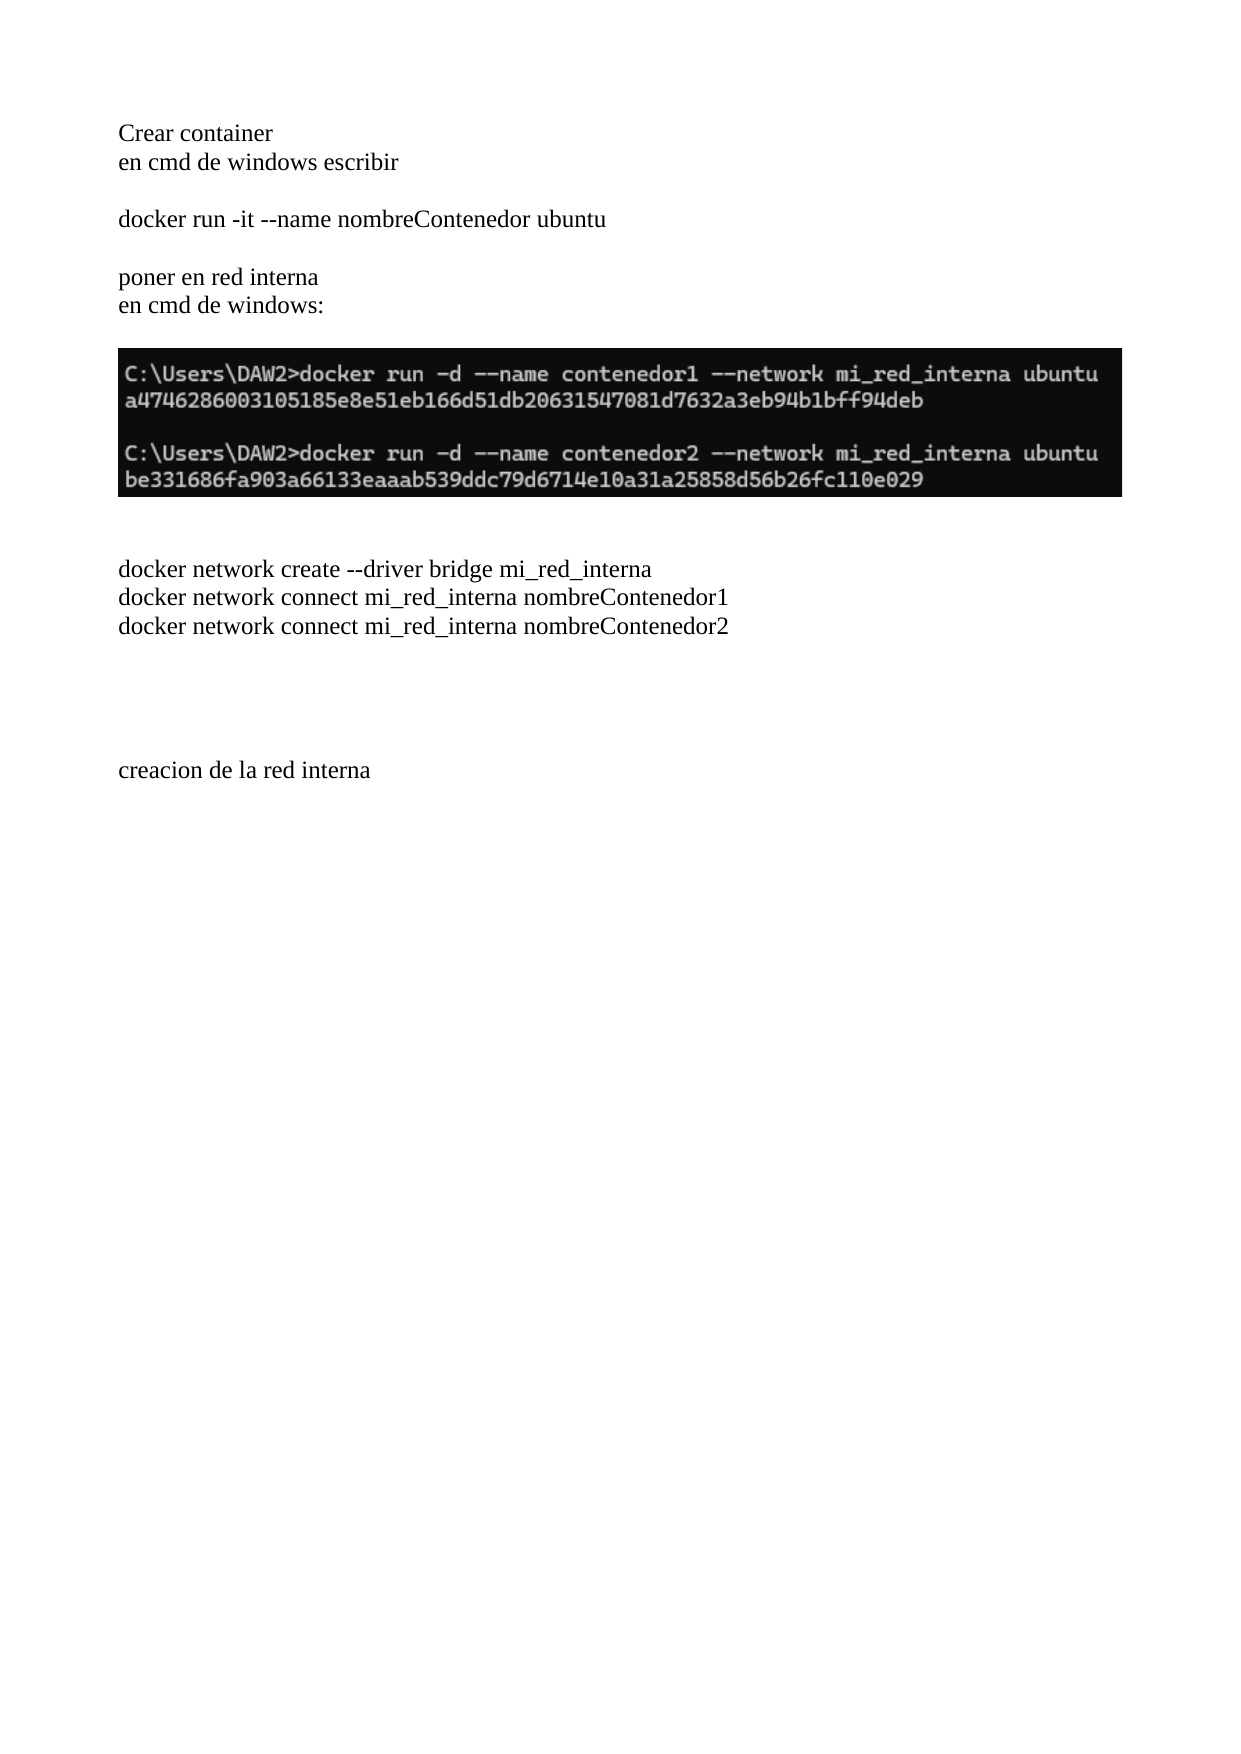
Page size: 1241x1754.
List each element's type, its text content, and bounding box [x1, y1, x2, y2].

text poner en red interna [118, 262, 1122, 291]
text Crear container [118, 118, 1122, 147]
text docker run -it --name nombreContenedor ubuntu [118, 204, 1122, 233]
text docker network connect mi_red_interna nombreContenedor1 [118, 582, 1122, 611]
text en cmd de windows: [118, 291, 1122, 319]
text docker network create --driver bridge mi_red_interna [118, 554, 1122, 582]
picture [118, 348, 1123, 497]
text docker network connect mi_red_interna nombreContenedor2 [118, 611, 1122, 640]
text creacion de la red interna [118, 755, 1122, 784]
text en cmd de windows escribir [118, 147, 1122, 176]
